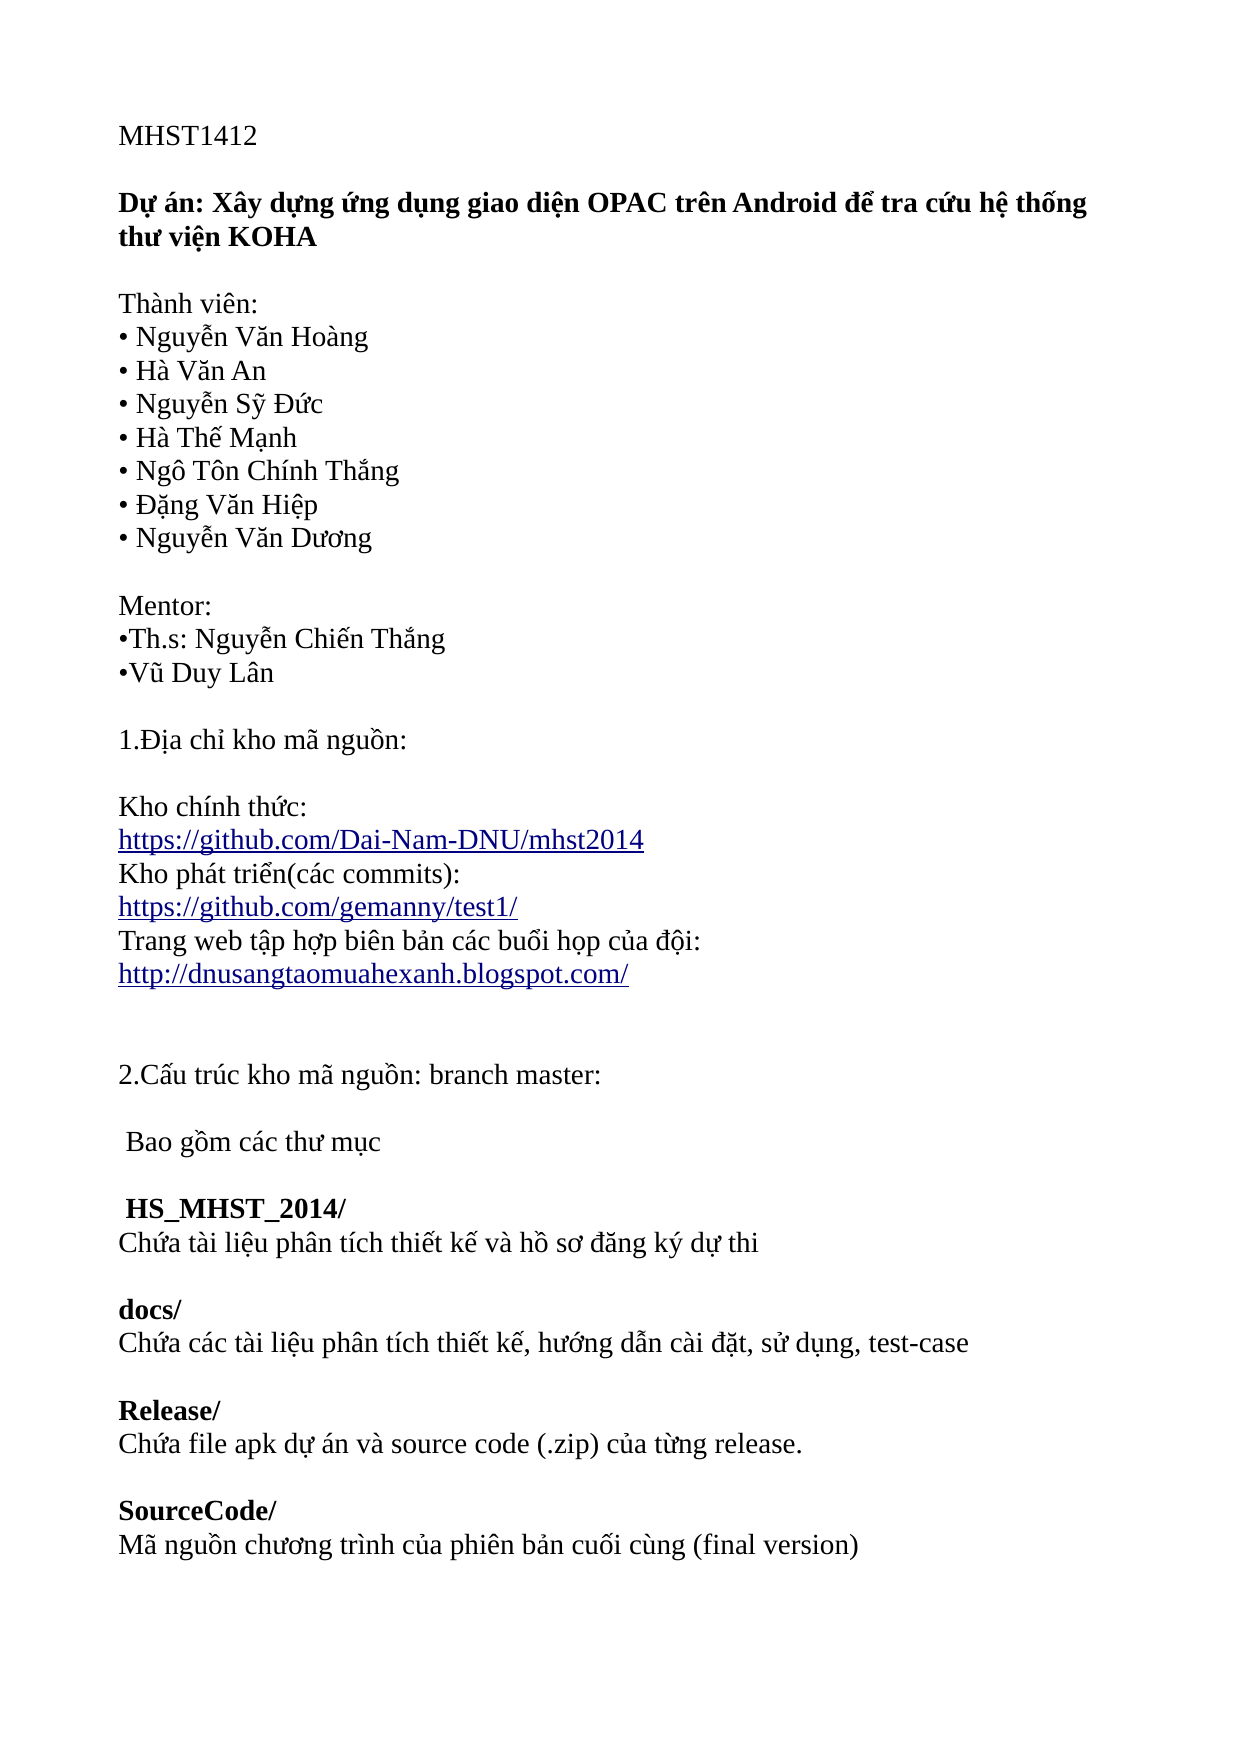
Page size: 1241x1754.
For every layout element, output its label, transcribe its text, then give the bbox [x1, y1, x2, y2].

text Trang web tập hợp biên bản các buổi họp của đội: [118, 923, 1122, 957]
text Release/ [118, 1393, 1122, 1426]
text Thành viên: [118, 286, 1122, 319]
text • Đặng Văn Hiệp [118, 487, 1122, 521]
text • Nguyễn Văn Hoàng [118, 319, 1122, 353]
text Chứa tài liệu phân tích thiết kế và hồ sơ đăng ký dự thi [118, 1225, 1122, 1258]
text • Nguyễn Sỹ Đức [118, 386, 1122, 420]
text •Th.s: Nguyễn Chiến Thắng [118, 621, 1122, 655]
text Kho chính thức: [118, 789, 1122, 822]
text https://github.com/gemanny/test1/ [118, 889, 1122, 923]
text MHST1412 [118, 118, 1122, 152]
text https://github.com/Dai-Nam-DNU/mhst2014 [118, 822, 1122, 856]
text 1.Địa chỉ kho mã nguồn: [118, 722, 1122, 755]
text docs/ [118, 1292, 1122, 1326]
text 2.Cấu trúc kho mã nguồn: branch master: [118, 1057, 1122, 1091]
text Mentor: [118, 588, 1122, 621]
text • Hà Thế Mạnh [118, 420, 1122, 453]
text •Vũ Duy Lân [118, 655, 1122, 688]
text Kho phát triển(các commits): [118, 856, 1122, 889]
text SourceCode/ [118, 1493, 1122, 1527]
text Chứa các tài liệu phân tích thiết kế, hướng dẫn cài đặt, sử dụng, test-case [118, 1326, 1122, 1359]
text • Nguyễn Văn Dương [118, 521, 1122, 554]
text http://dnusangtaomuahexanh.blogspot.com/ [118, 957, 1122, 990]
text HS_MHST_2014/ [118, 1191, 1122, 1225]
text Bao gồm các thư mục [118, 1124, 1122, 1158]
text • Ngô Tôn Chính Thắng [118, 453, 1122, 487]
text Chứa file apk dự án và source code (.zip) của từng release. [118, 1426, 1122, 1460]
text Dự án: Xây dựng ứng dụng giao diện OPAC trên Android để tra cứu hệ thống thư viện KOHA [118, 185, 1122, 252]
text • Hà Văn An [118, 353, 1122, 386]
text Mã nguồn chương trình của phiên bản cuối cùng (final version) [118, 1527, 1122, 1560]
